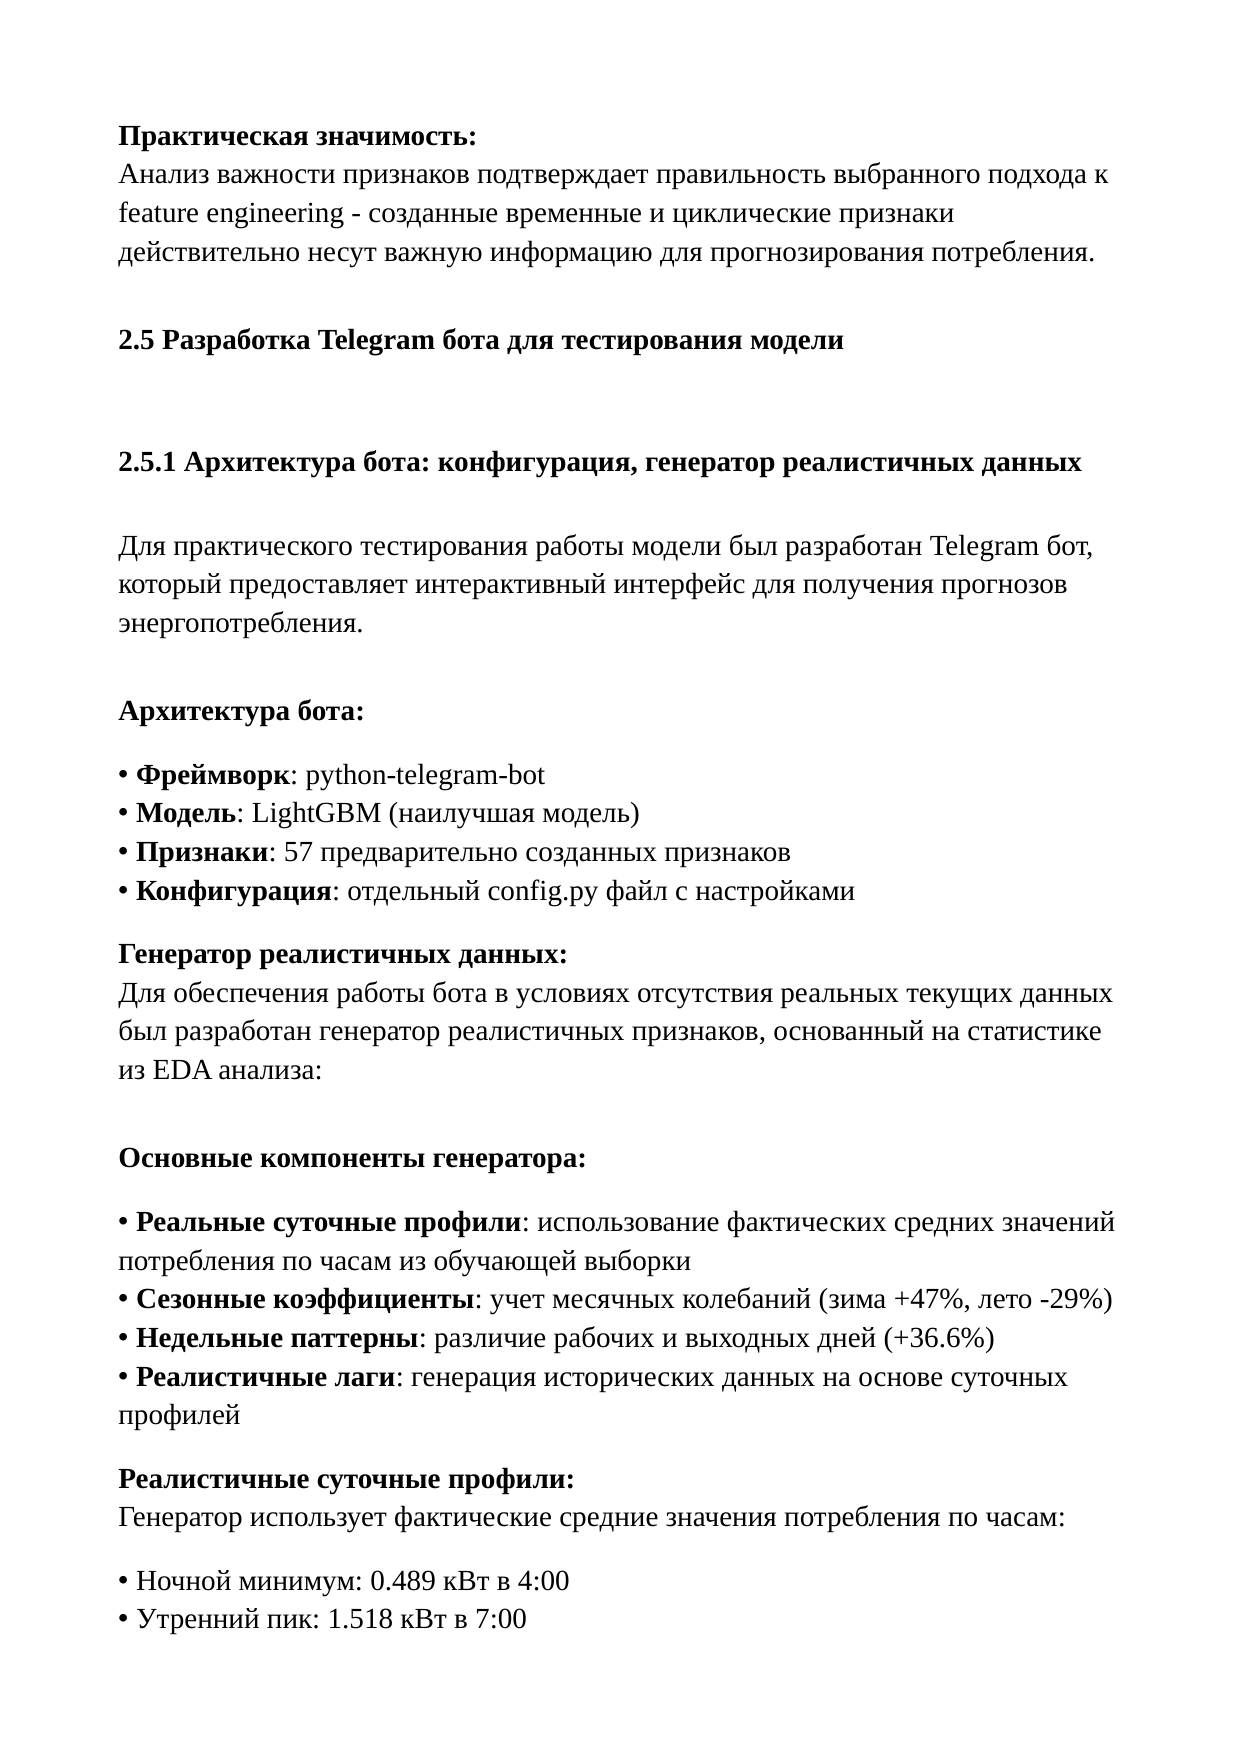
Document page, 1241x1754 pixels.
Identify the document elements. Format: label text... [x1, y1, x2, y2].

list Недельные паттерны: различие рабочих и выходных дней (+36.6%) [118, 1320, 1122, 1354]
list Сезонные коэффициенты: учет месячных колебаний (зима +47%, лето -29%) [118, 1281, 1122, 1315]
subtitle 2.5 Разработка Telegram бота для тестирования модели [118, 322, 1122, 356]
subtitle 2.5.1 Архитектура бота: конфигурация, генератор реалистичных данных [118, 431, 1122, 478]
text Основные компоненты генератора: [118, 1141, 1122, 1174]
list Признаки: 57 предварительно созданных признаков [118, 834, 1122, 868]
list Утренний пик: 1.518 кВт в 7:00 [118, 1602, 1122, 1635]
list Фреймворк: python-telegram-bot [118, 757, 1122, 791]
text Генератор реалистичных данных: Для обеспечения работы бота в условиях отсутствия реальных текущих данных был разработан генератор реалистичных признаков, основанный на статистике из EDA анализа: [118, 936, 1122, 1086]
list Реалистичные лаги: генерация исторических данных на основе суточных профилей [118, 1359, 1122, 1431]
text Архитектура бота: [118, 693, 1122, 727]
text Практическая значимость: Анализ важности признаков подтверждает правильность выбранного подхода к feature engineering - созданные временные и циклические признаки действительно несут важную информацию для прогнозирования потребления. [118, 118, 1122, 267]
text Реалистичные суточные профили: Генератор использует фактические средние значения потребления по часам: [118, 1461, 1122, 1533]
text Для практического тестирования работы модели был разработан Telegram бот, который предоставляет интерактивный интерфейс для получения прогнозов энергопотребления. [118, 528, 1122, 638]
list Ночной минимум: 0.489 кВт в 4:00 [118, 1563, 1122, 1597]
list Модель: LightGBM (наилучшая модель) [118, 796, 1122, 829]
list Конфигурация: отдельный config.py файл с настройками [118, 873, 1122, 906]
list Реальные суточные профили: использование фактических средних значений потребления по часам из обучающей выборки [118, 1204, 1122, 1276]
